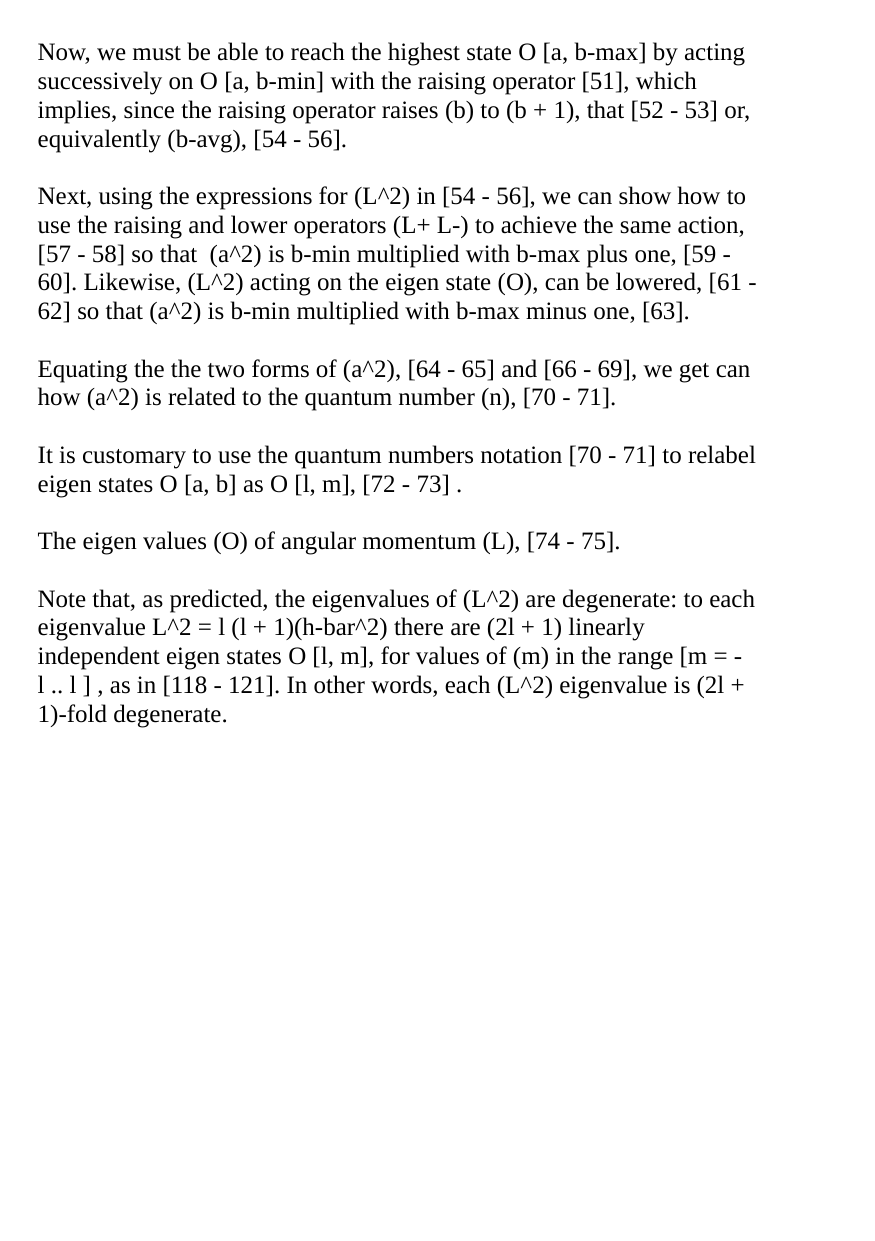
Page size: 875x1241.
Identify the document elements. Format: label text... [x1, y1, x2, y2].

text Next, using the expressions for (L^2) in [54 - 56], we can show how to use the raising and lower operators (L+ L-) to achieve the same action, [57 - 58] so that (a^2) is b-min multiplied with b-max plus one, [59 - 60]. Likewise, (L^2) acting on the eigen state (O), can be lowered, [61 - 62] so that (a^2) is b-min multiplied with b-max minus one, [63]. [37, 181, 762, 325]
text Equating the the two forms of (a^2), [64 - 65] and [66 - 69], we get can how (a^2) is related to the quantum number (n), [70 - 71]. [37, 354, 762, 411]
text Note that, as predicted, the eigenvalues of (L^2) are degenerate: to each eigenvalue L^2 = l (l + 1)(h-bar^2) there are (2l + 1) linearly independent eigen states O [l, m], for values of (m) in the range [m = -l .. l ] , as in [118 - 121]. In other words, each (L^2) eigenvalue is (2l + 1)-fold degenerate. [37, 584, 762, 727]
text Now, we must be able to reach the highest state O [a, b-max] by acting successively on O [a, b-min] with the raising operator [51], which implies, since the raising operator raises (b) to (b + 1), that [52 - 53] or, equivalently (b-avg), [54 - 56]. [37, 37, 762, 152]
text The eigen values (O) of angular momentum (L), [74 - 75]. [37, 526, 762, 555]
text It is customary to use the quantum numbers notation [70 - 71] to relabel eigen states O [a, b] as O [l, m], [72 - 73] . [37, 440, 762, 497]
